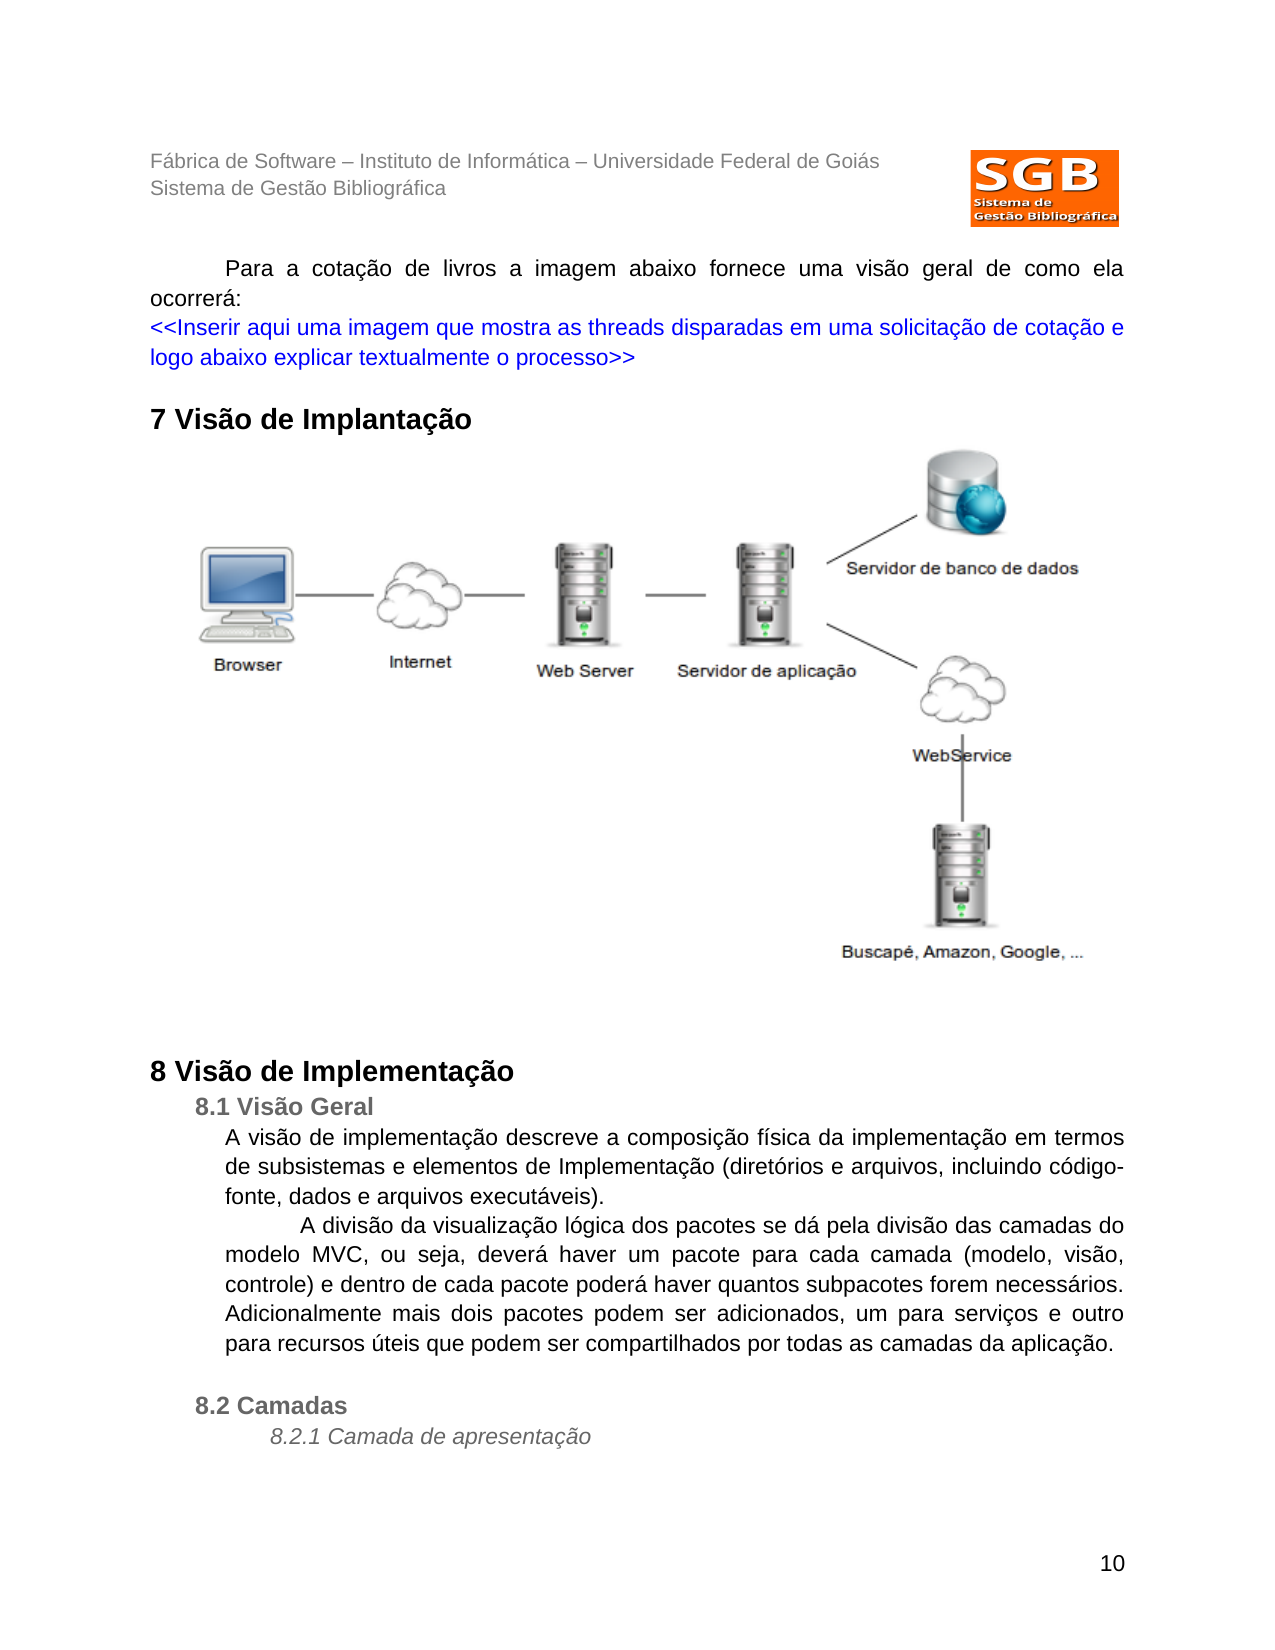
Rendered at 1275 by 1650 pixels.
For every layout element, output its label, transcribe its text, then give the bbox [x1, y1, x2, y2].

text <<Inserir aqui uma imagem que mostra as threads disparadas em uma solicitação de cotação e logo abaixo explicar textualmente o processo>> [150, 315, 1125, 370]
subtitle 8.2.1 Camada de apresentação [270, 1424, 1125, 1449]
text A visão de implementação descreve a composição física da implementação em termos de subsistemas e elementos de Implementação (diretórios e arquivos, incluindo código-fonte, dados e arquivos executáveis). [225, 1125, 1125, 1209]
picture [187, 440, 1088, 964]
picture [970, 150, 1119, 227]
text A divisão da visualização lógica dos pacotes se dá pela divisão das camadas do modelo MVC, ou seja, deverá haver um pacote para cada camada (modelo, visão, controle) e dentro de cada pacote poderá haver quantos subpacotes forem necessários. Adicionalmente mais dois pacotes podem ser adicionados, um para serviços e outro para recursos úteis que podem ser compartilhados por todas as camadas da aplicação. [225, 1213, 1125, 1356]
text Para a cotação de livros a imagem abaixo fornece uma visão geral de como ela ocorrerá: [150, 256, 1125, 311]
subtitle 8.2 Camadas [195, 1392, 1125, 1420]
subtitle 7 Visão de Implantação [150, 403, 1125, 436]
subtitle 8 Visão de Implementação [150, 1055, 1125, 1088]
subtitle 8.1 Visão Geral [195, 1093, 1125, 1121]
